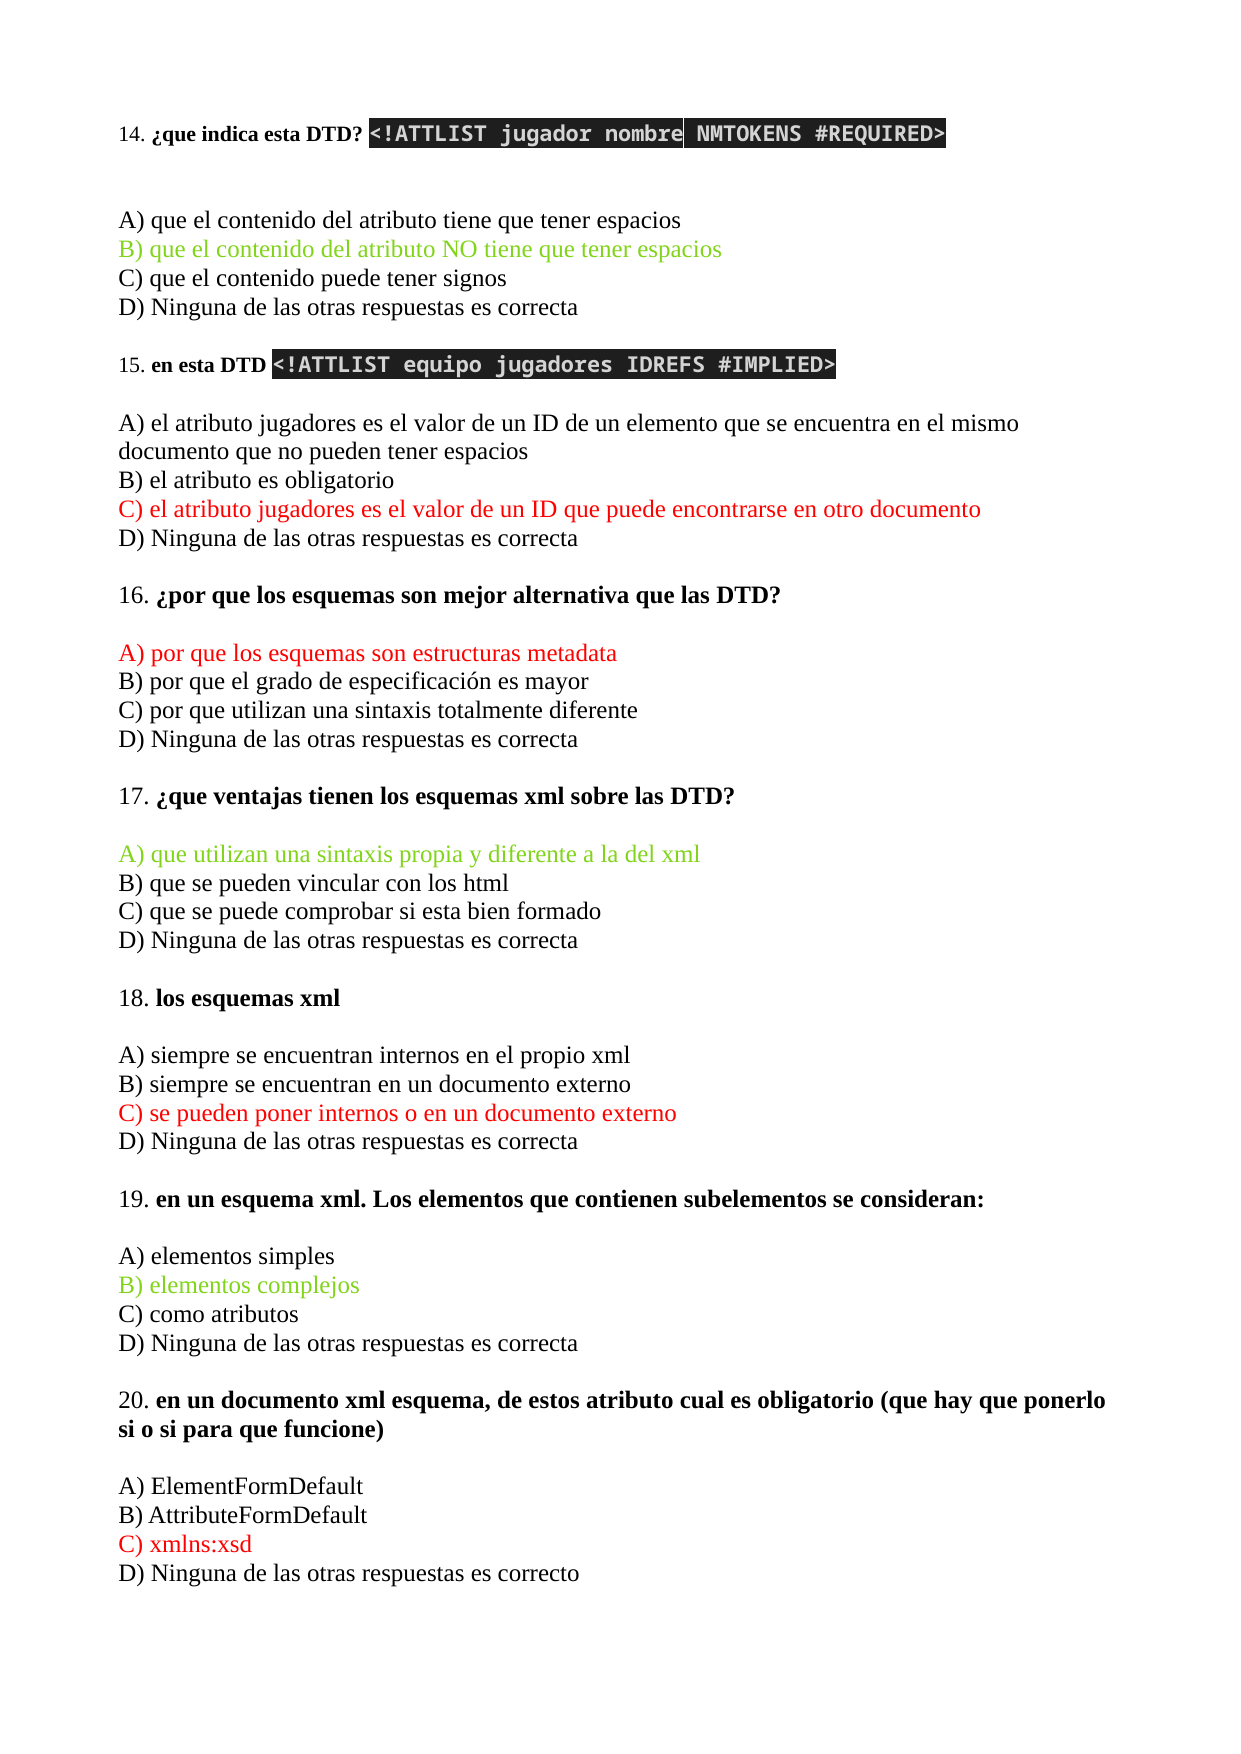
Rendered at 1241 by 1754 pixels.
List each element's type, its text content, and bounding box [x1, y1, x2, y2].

text C) que el contenido puede tener signos [118, 263, 1122, 292]
text D) Ninguna de las otras respuestas es correcta [118, 1126, 1122, 1155]
text C) como atributos [118, 1299, 1122, 1328]
text B) elementos complejos [118, 1270, 1122, 1299]
text A) por que los esquemas son estructuras metadata [118, 638, 1122, 666]
text C) el atributo jugadores es el valor de un ID que puede encontrarse en otro documento [118, 494, 1122, 523]
text D) Ninguna de las otras respuestas es correcto [118, 1558, 1122, 1586]
text D) Ninguna de las otras respuestas es correcta [118, 925, 1122, 954]
text D) Ninguna de las otras respuestas es correcta [118, 292, 1122, 320]
text B) que se pueden vincular con los html [118, 868, 1122, 896]
text B) siempre se encuentran en un documento externo [118, 1069, 1122, 1098]
text D) Ninguna de las otras respuestas es correcta [118, 724, 1122, 753]
text 16. ¿por que los esquemas son mejor alternativa que las DTD? [118, 580, 1122, 609]
text A) que utilizan una sintaxis propia y diferente a la del xml [118, 839, 1122, 868]
text B) AttributeFormDefault [118, 1500, 1122, 1529]
text B) el atributo es obligatorio [118, 465, 1122, 494]
text 14. ¿que indica esta DTD? <!ATTLIST jugador nombre NMTOKENS #REQUIRED> [118, 118, 1122, 148]
text A) que el contenido del atributo tiene que tener espacios [118, 205, 1122, 234]
text 15. en esta DTD <!ATTLIST equipo jugadores IDREFS #IMPLIED> [118, 349, 1122, 379]
text 18. los esquemas xml [118, 983, 1122, 1011]
text A) el atributo jugadores es el valor de un ID de un elemento que se encuentra en el mismo documento que no pueden tener espacios [118, 408, 1122, 465]
text A) ElementFormDefault [118, 1471, 1122, 1500]
text A) siempre se encuentran internos en el propio xml [118, 1040, 1122, 1069]
text C) se pueden poner internos o en un documento externo [118, 1098, 1122, 1126]
text B) por que el grado de especificación es mayor [118, 666, 1122, 695]
text 17. ¿que ventajas tienen los esquemas xml sobre las DTD? [118, 781, 1122, 810]
text C) xmlns:xsd [118, 1529, 1122, 1558]
text D) Ninguna de las otras respuestas es correcta [118, 1328, 1122, 1356]
text 20. en un documento xml esquema, de estos atributo cual es obligatorio (que hay que ponerlo si o si para que funcione) [118, 1385, 1122, 1443]
text 19. en un esquema xml. Los elementos que contienen subelementos se consideran: [118, 1184, 1122, 1213]
text C) por que utilizan una sintaxis totalmente diferente [118, 695, 1122, 724]
text B) que el contenido del atributo NO tiene que tener espacios [118, 234, 1122, 263]
text C) que se puede comprobar si esta bien formado [118, 896, 1122, 925]
text A) elementos simples [118, 1241, 1122, 1270]
text D) Ninguna de las otras respuestas es correcta [118, 523, 1122, 551]
